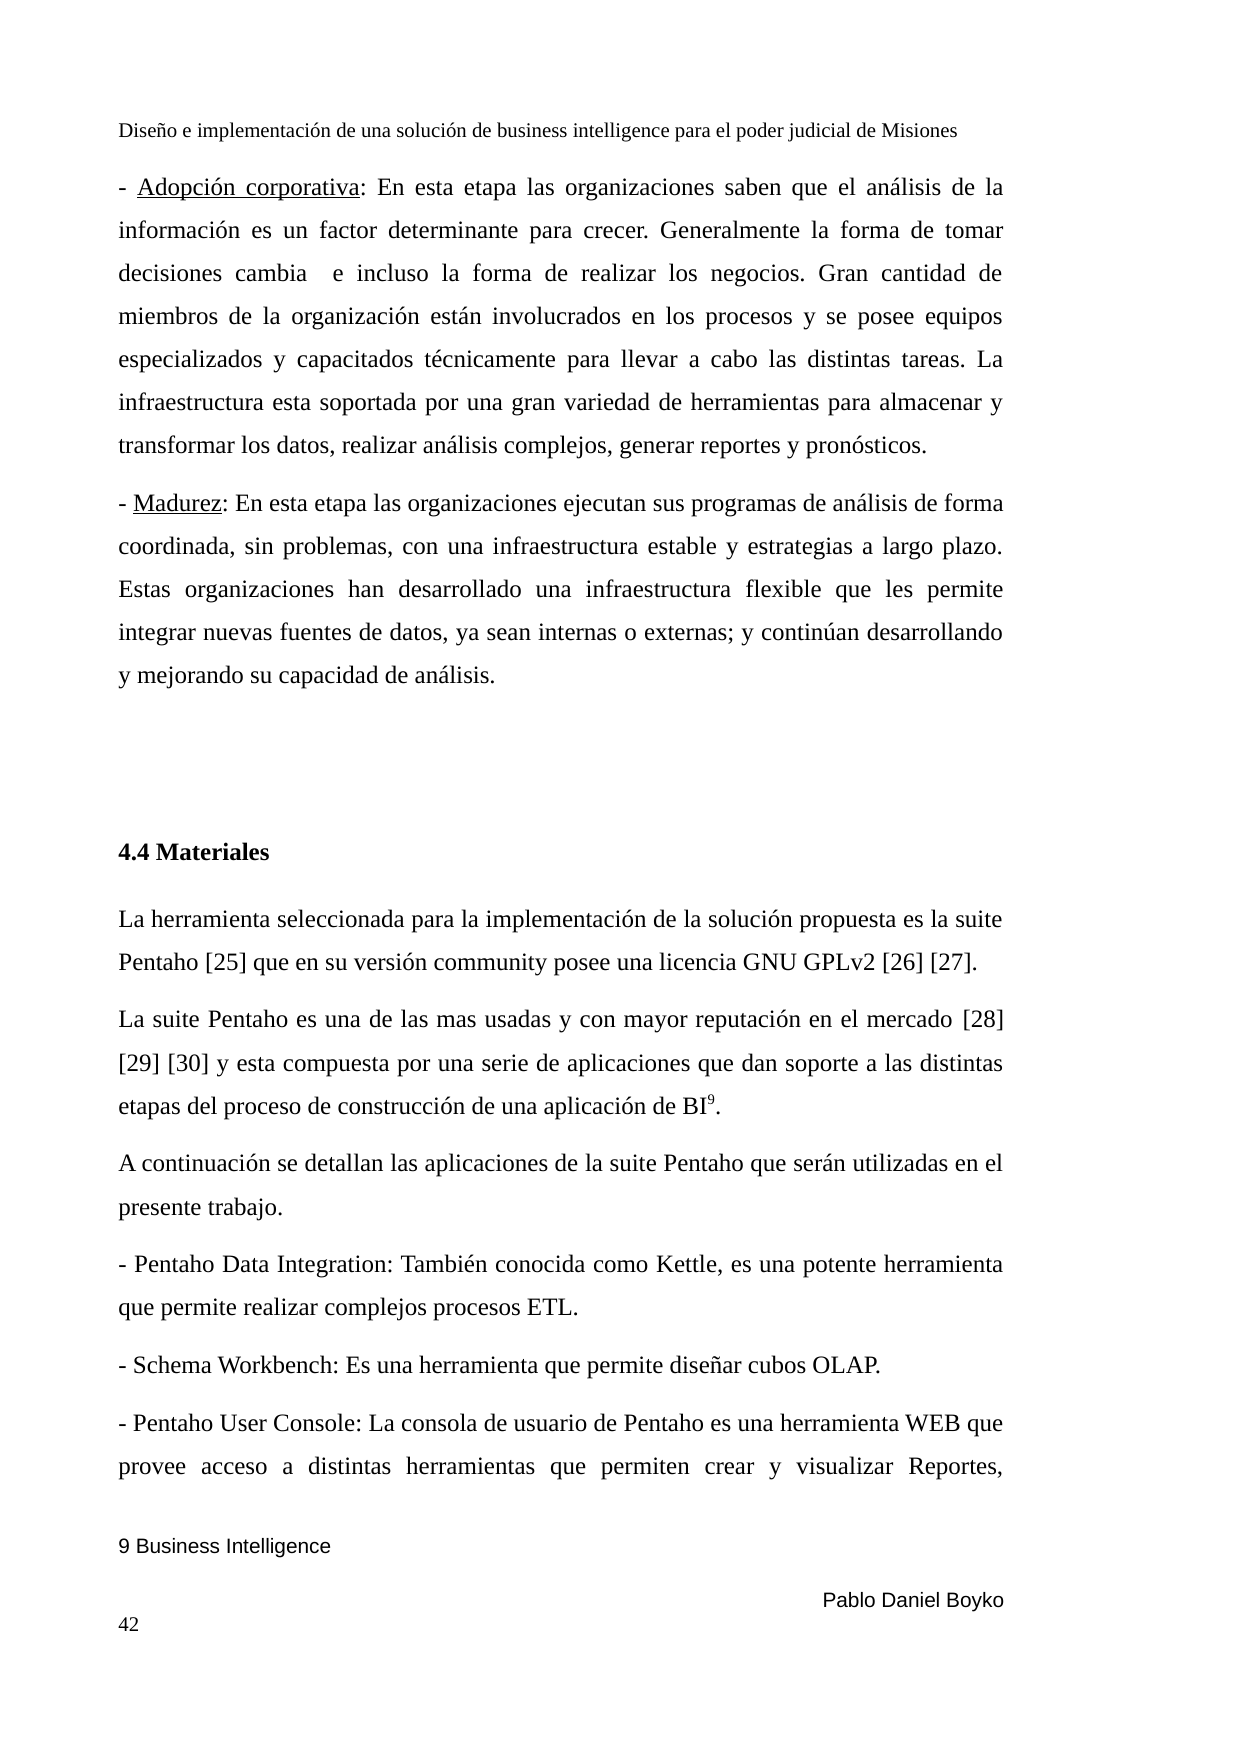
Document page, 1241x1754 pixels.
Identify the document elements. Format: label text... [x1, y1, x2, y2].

text La suite Pentaho es una de las mas usadas y con mayor reputación en el mercado [28] [29] [30] y esta compuesta por una serie de aplicaciones que dan soporte a las distintas etapas del proceso de construcción de una aplicación de BI. [118, 1004, 1004, 1119]
text A continuación se detallan las aplicaciones de la suite Pentaho que serán utilizadas en el presente trabajo. [118, 1148, 1004, 1220]
text - Pentaho User Console: La consola de usuario de Pentaho es una herramienta WEB que provee acceso a distintas herramientas que permiten crear y visualizar Reportes, [118, 1408, 1004, 1480]
text La herramienta seleccionada para la implementación de la solución propuesta es la suite Pentaho [25] que en su versión community posee una licencia GNU GPLv2 [26] [27]. [118, 904, 1004, 976]
text - Madurez: En esta etapa las organizaciones ejecutan sus programas de análisis de forma coordinada, sin problemas, con una infraestructura estable y estrategias a largo plazo. Estas organizaciones han desarrollado una infraestructura flexible que les permite integrar nuevas fuentes de datos, ya sean internas o externas; y continúan desarrollando y mejorando su capacidad de análisis. [118, 488, 1004, 689]
text - Schema Workbench: Es una herramienta que permite diseñar cubos OLAP. [118, 1350, 1004, 1379]
text Business Intelligence [118, 1534, 1004, 1558]
text - Pentaho Data Integration: También conocida como Kettle, es una potente herramienta que permite realizar complejos procesos ETL. [118, 1249, 1004, 1321]
text - Adopción corporativa: En esta etapa las organizaciones saben que el análisis de la información es un factor determinante para crecer. Generalmente la forma de tomar decisiones cambia e incluso la forma de realizar los negocios. Gran cantidad de miembros de la organización están involucrados en los procesos y se posee equipos especializados y capacitados técnicamente para llevar a cabo las distintas tareas. La infraestructura esta soportada por una gran variedad de herramientas para almacenar y transformar los datos, realizar análisis complejos, generar reportes y pronósticos. [118, 172, 1004, 459]
subtitle 4.4 Materiales [118, 837, 1004, 866]
